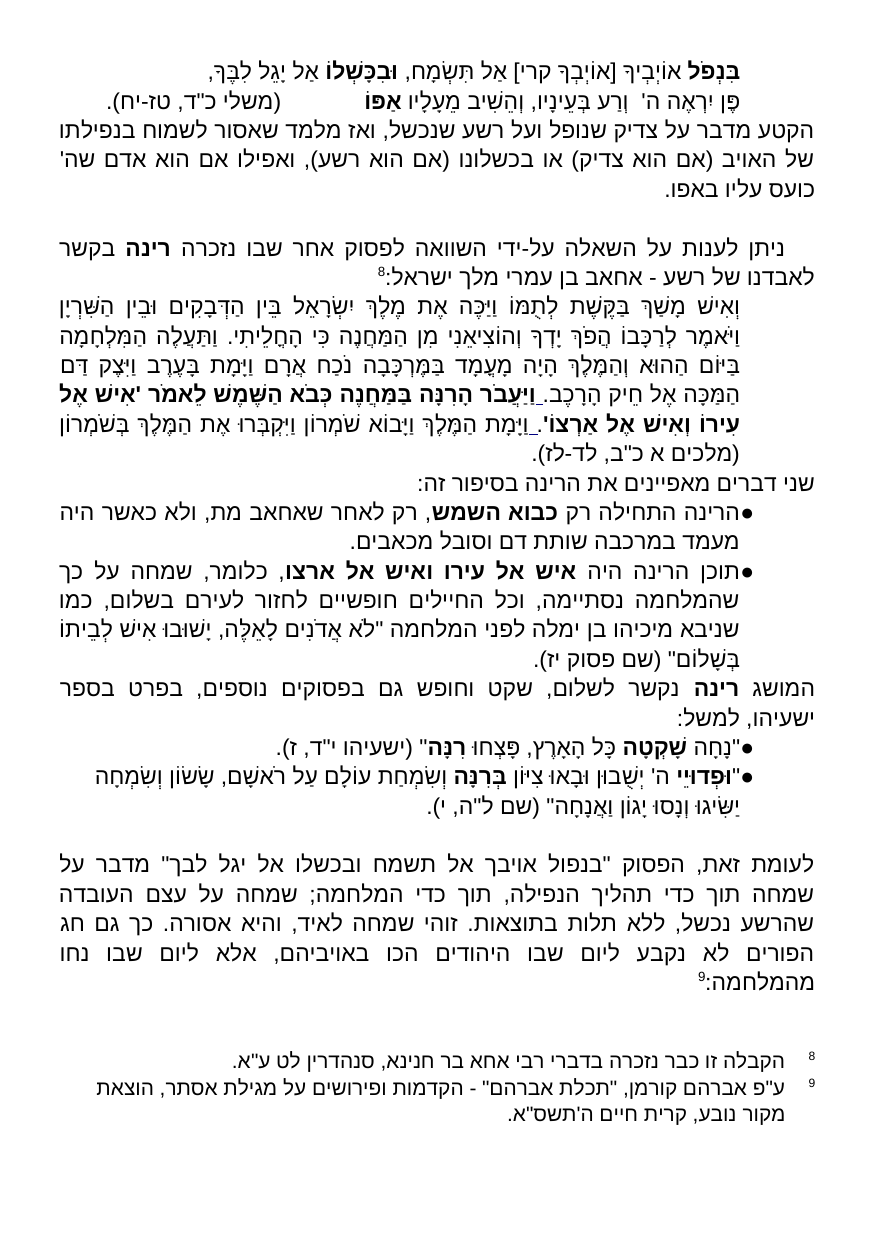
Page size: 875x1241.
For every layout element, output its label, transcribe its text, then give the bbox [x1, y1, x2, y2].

text הקטע מדבר על צדיק שנופל ועל רשע שנכשל, ואז מלמד שאסור לשמוח בנפילתו של האויב (אם הוא צדיק) או בכשלונו (אם הוא רשע), ואפילו אם הוא אדם שה' כועס עליו באפו. [59, 118, 815, 202]
text שני דברים מאפיינים את הרינה בסיפור זה: [59, 470, 815, 496]
text לעומת זאת, הפסוק "בנפול אויבך אל תשמח ובכשלו אל יגל לבך" מדבר על שמחה תוך כדי תהליך הנפילה, תוך כדי המלחמה; שמחה על עצם העובדה שהרשע נכשל, ללא תלות בתוצאות. זוהי שמחה לאיד, והיא אסורה. כך גם חג הפורים לא נקבע ליום שבו היהודים הכו באויביהם, אלא ליום שבו נחו מהמלחמה: [59, 852, 815, 995]
text וְאִישׁ מָשַׁךְ בַּקֶּשֶׁת לְתֻמּוֹ וַיַּכֶּה אֶת מֶלֶךְ יִשְׂרָאֵל בֵּין הַדְּבָקִים וּבֵין הַשִּׁרְיָן וַיֹּאמֶר לְרַכָּבוֹ הֲפֹךְ יָדְךָ וְהוֹצִיאֵנִי מִן הַמַּחֲנֶה כִּי הָחֳלֵיתִי. וַתַּעֲלֶה הַמִּלְחָמָה בַּיּוֹם הַהוּא וְהַמֶּלֶךְ הָיָה מָעֳמָד בַּמֶּרְכָּבָה נֹכַח אֲרָם וַיָּמָת בָּעֶרֶב וַיִּצֶק דַּם הַמַּכָּה אֶל חֵיק הָרָכֶב. וַיַּעֲבֹר הָרִנָּה בַּמַּחֲנֶה כְּבֹא הַשֶּׁמֶשׁ לֵאמֹר 'אִישׁ אֶל עִירוֹ וְאִישׁ אֶל אַרְצוֹ'. וַיָּמָת הַמֶּלֶךְ וַיָּבוֹא שֹׁמְרוֹן וַיִּקְבְּרוּ אֶת הַמֶּלֶךְ בְּשֹׁמְרוֹן (מלכים א כ"ב, לד-לז). [59, 294, 740, 466]
text ע"פ אברהם קורמן, "תכלת אברהם" - הקדמות ופירושים על מגילת אסתר, הוצאת מקור נובע, קרית חיים ה'תשס"א. [59, 1076, 815, 1126]
text המושג רינה נקשר לשלום, שקט וחופש גם בפסוקים נוספים, בפרט בספר ישעיהו, למשל: [59, 676, 815, 731]
text הקבלה זו כבר נזכרה בדברי רבי אחא בר חנינא, סנהדרין לט ע"א. [59, 1049, 815, 1073]
text ניתן לענות על השאלה על-ידי השוואה לפסוק אחר שבו נזכרה רינה בקשר לאבדנו של רשע - אחאב בן עמרי מלך ישראל: [59, 235, 815, 290]
list "נָחָה שָׁקְטָה כָּל הָאָרֶץ, פָּצְחוּ רִנָּה" (ישעיהו י"ד, ז). [59, 734, 778, 760]
text פֶּן יִרְאֶה ה' וְרַע בְּעֵינָיו, וְהֵשִׁיב מֵעָלָיו אַפּוֹ (משלי כ"ד, טז-יח). [59, 88, 740, 114]
list "וּפְדוּיֵי ה' יְשֻׁבוּן וּבָאוּ צִיּוֹן בְּרִנָּה וְשִׂמְחַת עוֹלָם עַל רֹאשָׁם, שָׂשׂוֹן וְשִׂמְחָה יַשִּׂיגוּ וְנָסוּ יָגוֹן וַאֲנָחָה" (שם ל"ה, י). [59, 764, 778, 819]
list תוכן הרינה היה איש אל עירו ואיש אל ארצו, כלומר, שמחה על כך שהמלחמה נסתיימה, וכל החיילים חופשיים לחזור לעירם בשלום, כמו שניבא מיכיהו בן ימלה לפני המלחמה "לֹא אֲדֹנִים לָאֵלֶּה, יָשׁוּבוּ אִישׁ לְבֵיתוֹ בְּשָׁלוֹם" (שם פסוק יז). [59, 558, 778, 672]
text בִּנְפֹל אוֹיְבְיךָ [אוֹיְבְךָ קרי] אַל תִּשְׂמָח, וּבִכָּשְׁלוֹ אַל יָגֵל לִבֶּךָ, [59, 59, 740, 84]
list הרינה התחילה רק כבוא השמש, רק לאחר שאחאב מת, ולא כאשר היה מעמד במרכבה שותת דם וסובל מכאבים. [59, 499, 778, 554]
